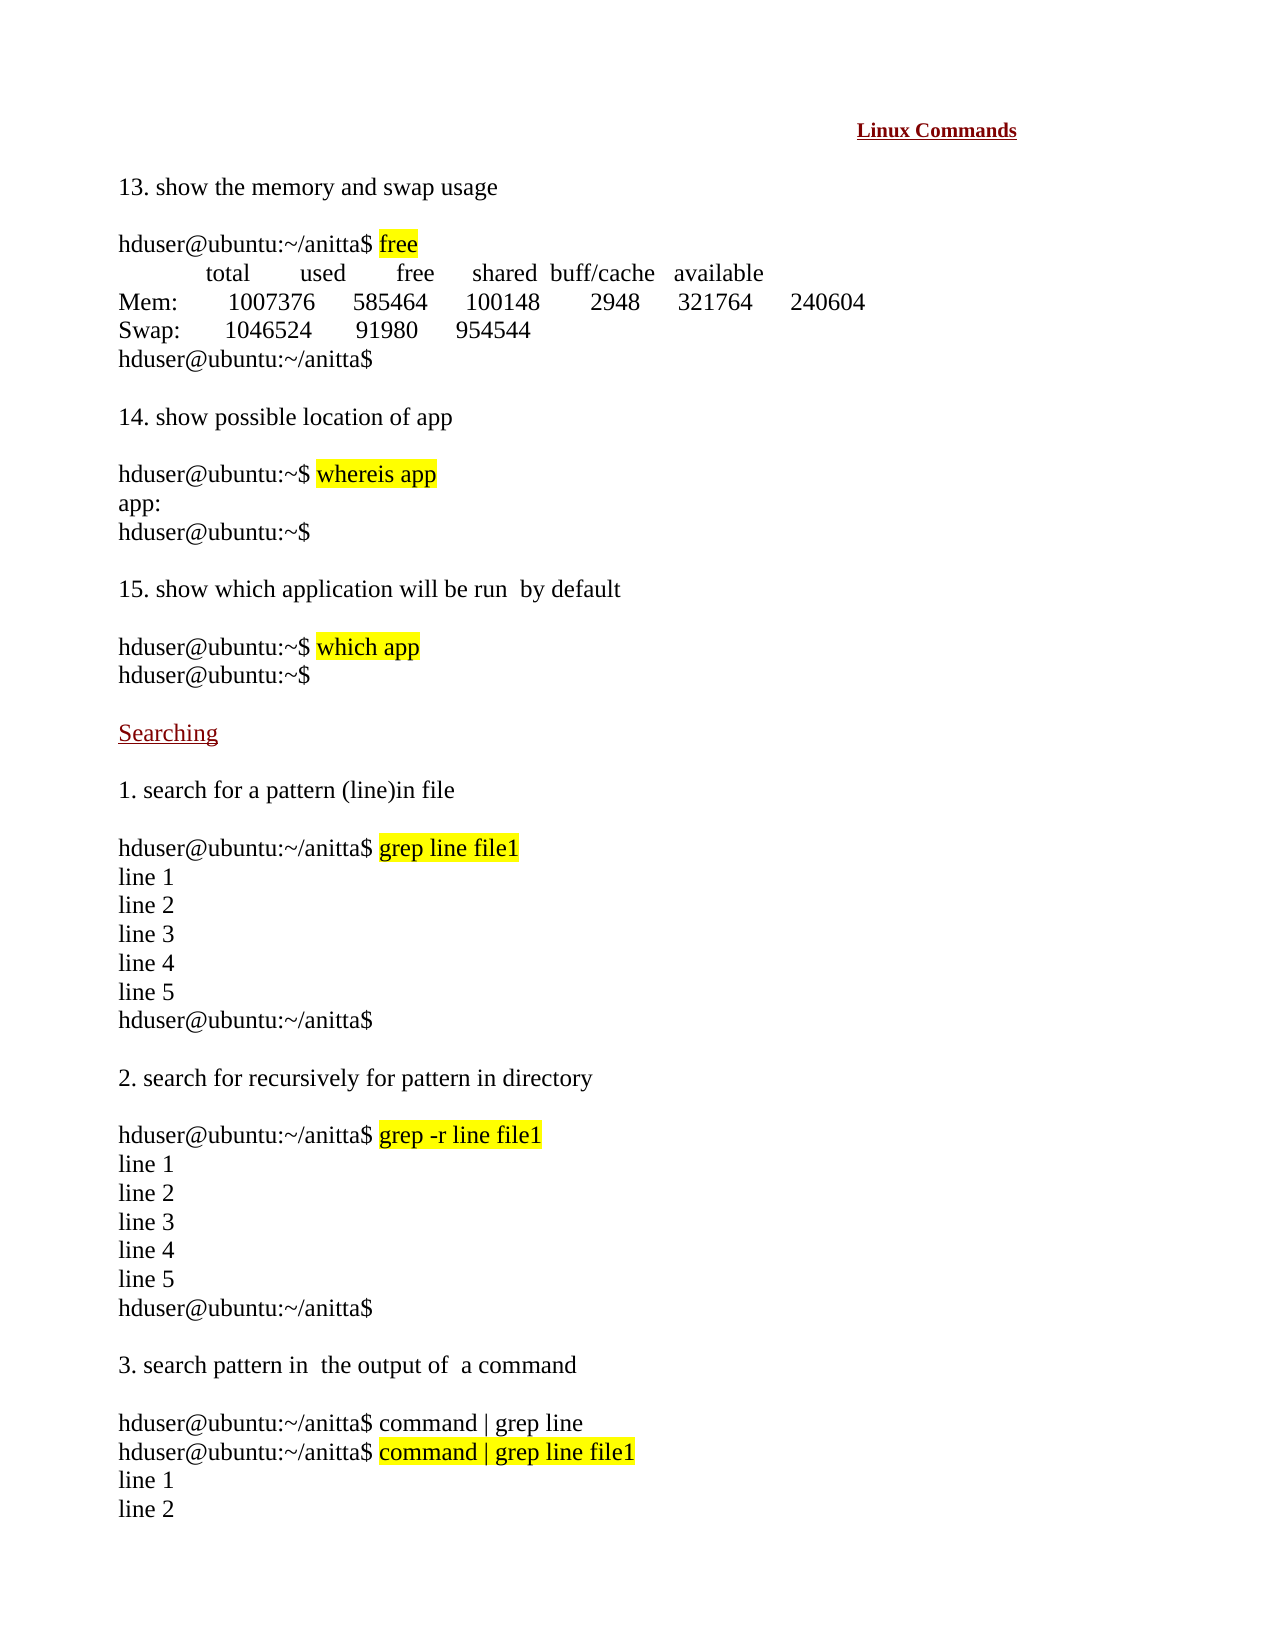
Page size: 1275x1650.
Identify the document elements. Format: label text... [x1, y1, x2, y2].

text hduser@ubuntu:~$ [118, 660, 1157, 689]
text hduser@ubuntu:~/anitta$ grep line file1 [118, 833, 1157, 862]
text Searching [118, 718, 1157, 747]
text hduser@ubuntu:~/anitta$ command | grep line [118, 1408, 1157, 1437]
text line 4 [118, 1235, 1157, 1264]
text hduser@ubuntu:~/anitta$ [118, 344, 1157, 373]
text hduser@ubuntu:~/anitta$ free [118, 229, 1157, 258]
text 2. search for recursively for pattern in directory [118, 1063, 1157, 1092]
text total used free shared buff/cache available [118, 258, 1157, 287]
text hduser@ubuntu:~$ which app [118, 632, 1157, 660]
text line 2 [118, 890, 1157, 919]
text 13. show the memory and swap usage [118, 172, 1157, 200]
text line 2 [118, 1494, 1157, 1523]
text line 4 [118, 948, 1157, 977]
text 1. search for a pattern (line)in file [118, 775, 1157, 804]
text line 5 [118, 1264, 1157, 1293]
text 15. show which application will be run by default [118, 574, 1157, 603]
text 14. show possible location of app [118, 402, 1157, 430]
text line 2 [118, 1178, 1157, 1207]
text hduser@ubuntu:~$ whereis app [118, 459, 1157, 488]
text line 5 [118, 977, 1157, 1005]
text Swap: 1046524 91980 954544 [118, 315, 1157, 344]
text line 1 [118, 1149, 1157, 1178]
text Mem: 1007376 585464 100148 2948 321764 240604 [118, 287, 1157, 315]
text line 1 [118, 1465, 1157, 1494]
text hduser@ubuntu:~/anitta$ command | grep line file1 [118, 1437, 1157, 1465]
text line 1 [118, 862, 1157, 890]
text hduser@ubuntu:~/anitta$ [118, 1293, 1157, 1322]
text 3. search pattern in the output of a command [118, 1350, 1157, 1379]
text line 3 [118, 1207, 1157, 1235]
text hduser@ubuntu:~/anitta$ grep -r line file1 [118, 1120, 1157, 1149]
text hduser@ubuntu:~$ [118, 517, 1157, 545]
text app: [118, 488, 1157, 517]
text hduser@ubuntu:~/anitta$ [118, 1005, 1157, 1034]
text line 3 [118, 919, 1157, 948]
